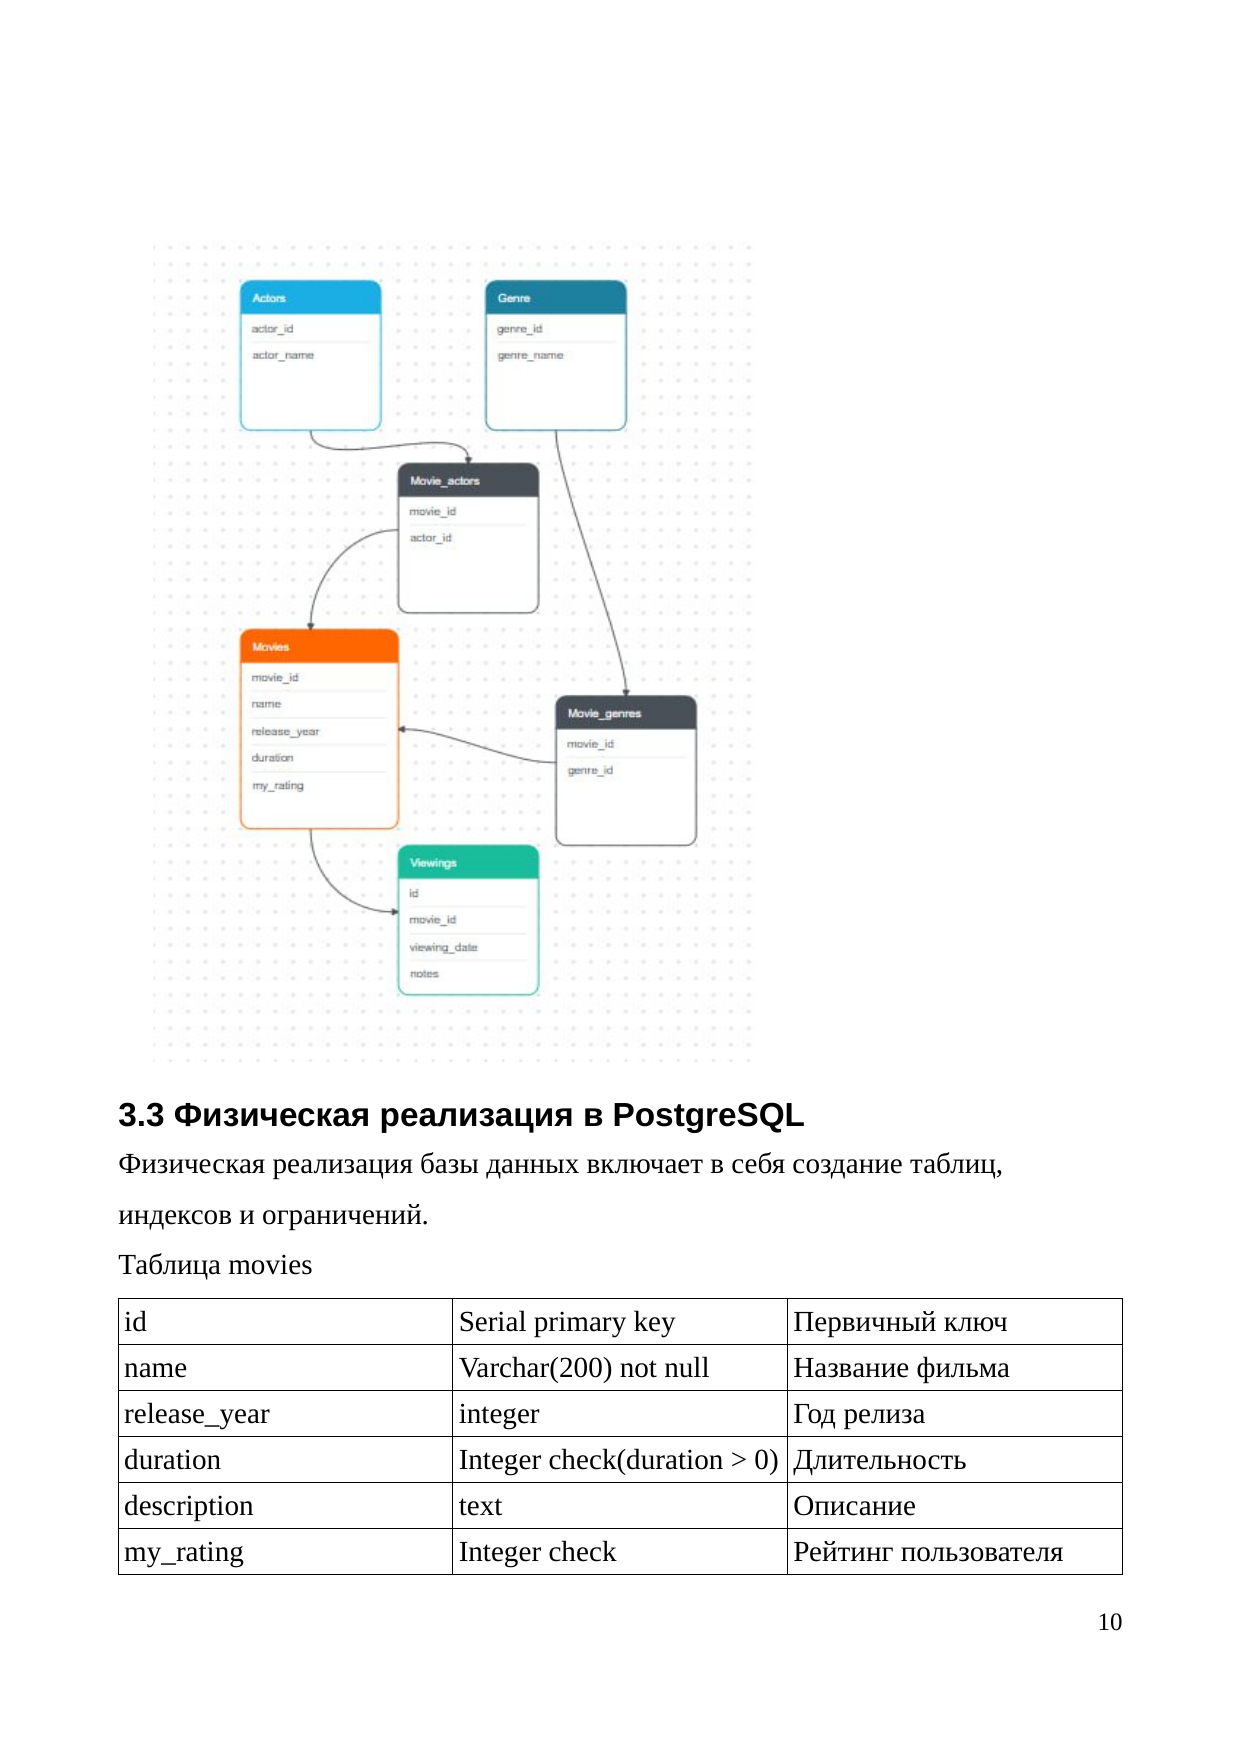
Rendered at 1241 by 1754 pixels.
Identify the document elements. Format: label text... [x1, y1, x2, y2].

table_header Первичный ключ [788, 1299, 1122, 1343]
table_cell duration [119, 1437, 452, 1482]
table_cell Год релиза [788, 1391, 1122, 1436]
text Физическая реализация базы данных включает в себя создание таблиц, индексов и ограничений. [118, 1146, 1122, 1230]
subtitle 3.3 Физическая реализация в PostgreSQL [118, 1096, 1122, 1134]
table_header Serial primary key [453, 1299, 787, 1343]
table_cell Varchar(200) not null [453, 1345, 787, 1389]
table_cell Рейтинг пользователя [788, 1529, 1122, 1574]
table_cell text [453, 1483, 787, 1528]
table_cell integer [453, 1391, 787, 1436]
table_cell name [119, 1345, 452, 1389]
table_cell Название фильма [788, 1345, 1122, 1389]
table_cell Integer check(duration > 0) [453, 1437, 787, 1482]
text Таблица movies [118, 1247, 1122, 1281]
table_header id [119, 1299, 452, 1343]
table_cell my_rating [119, 1529, 452, 1574]
picture [153, 240, 756, 1062]
table_cell Описание [788, 1483, 1122, 1528]
table_cell Integer check [453, 1529, 787, 1574]
table_cell description [119, 1483, 452, 1528]
table_cell Длительность [788, 1437, 1122, 1482]
table_cell release_year [119, 1391, 452, 1436]
